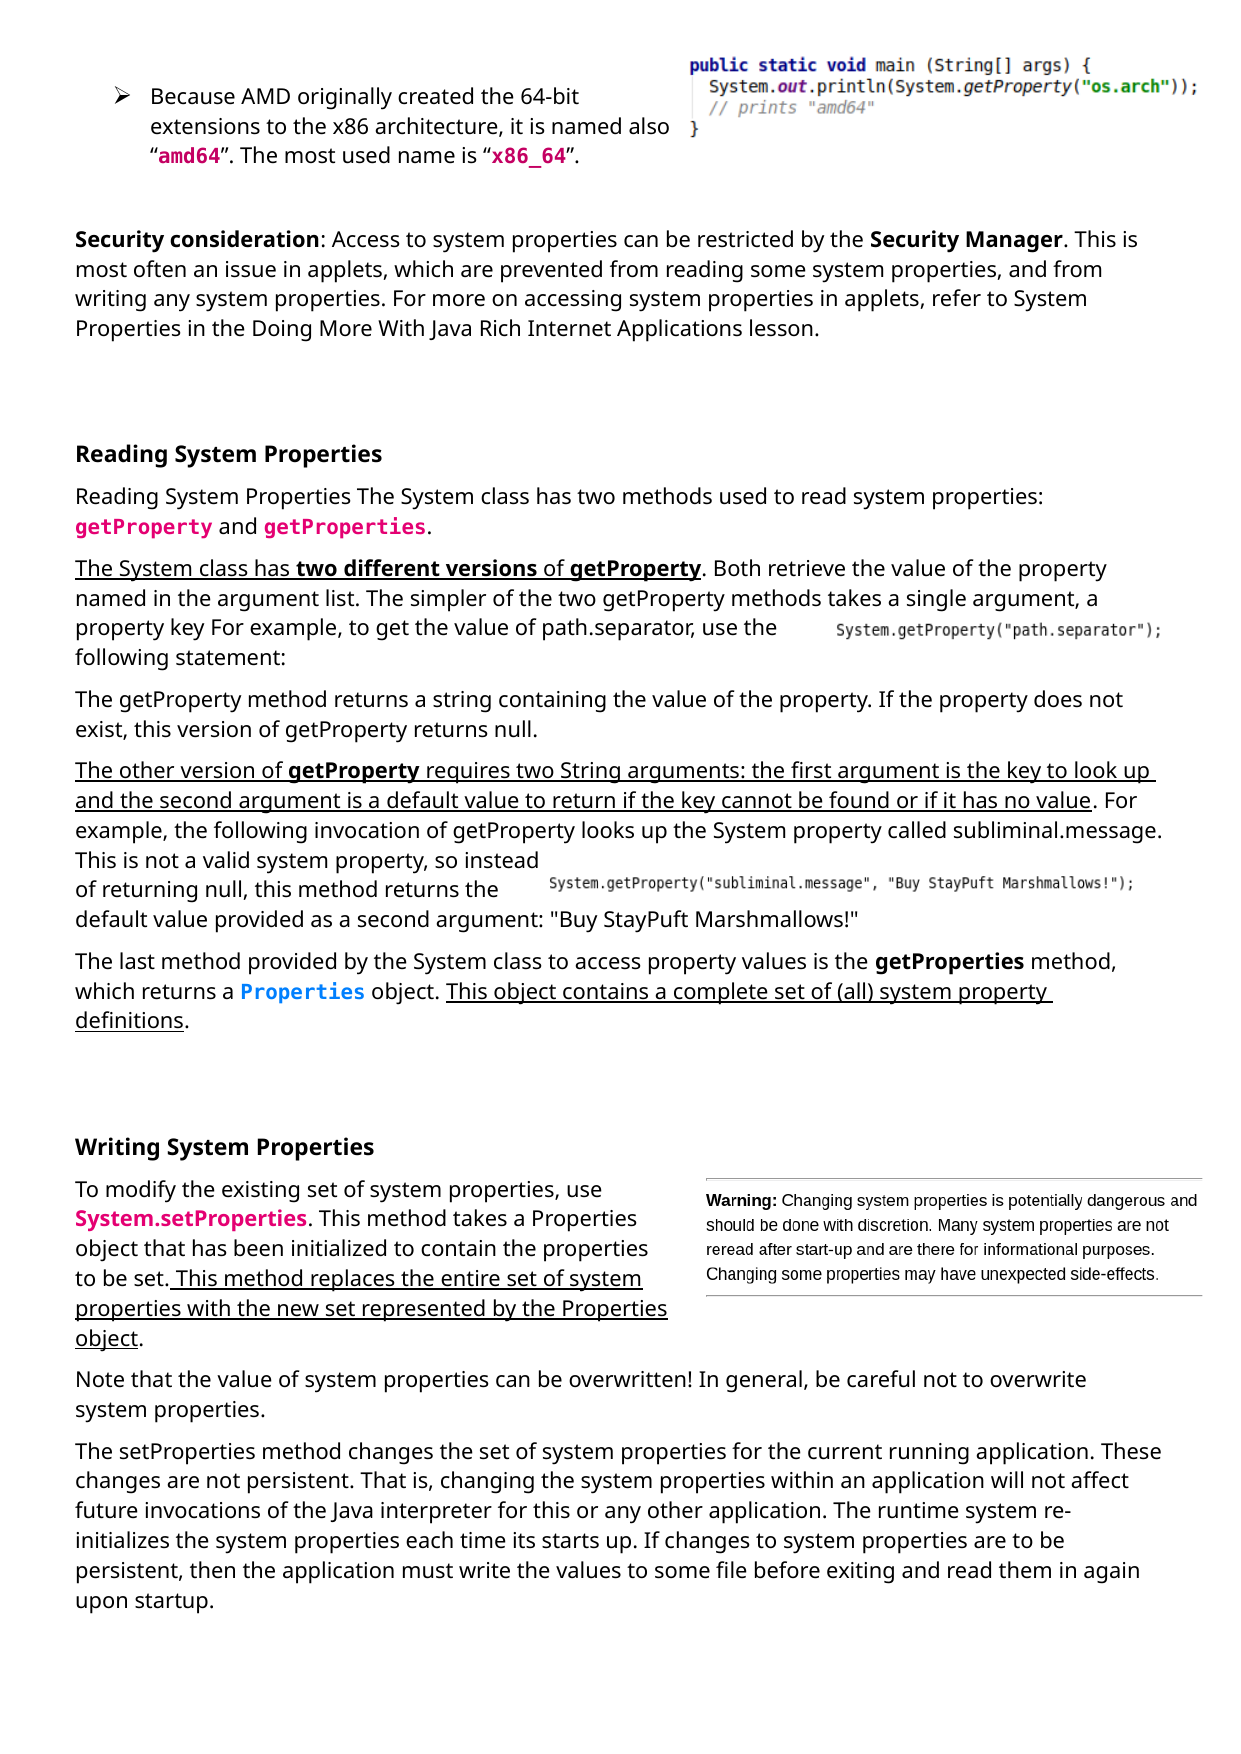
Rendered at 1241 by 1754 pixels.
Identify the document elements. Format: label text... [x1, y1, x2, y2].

picture [546, 874, 1136, 896]
text Writing System Properties [75, 1131, 1166, 1162]
text Security consideration: Access to system properties can be restricted by the Security Manager. This is most often an issue in applets, which are prevented from reading some system properties, and from writing any system properties. For more on accessing system properties in applets, refer to System Properties in the Doing More With Java Rich Internet Applications lesson. [75, 224, 1166, 343]
picture [834, 618, 1164, 644]
text The last method provided by the System class to access property values is the getProperties method, which returns a Properties object. This object contains a complete set of (all) system property definitions. [75, 946, 1166, 1035]
text Note that the value of system properties can be overwritten! In general, be careful not to overwrite system properties. [75, 1364, 1166, 1424]
text Reading System Properties The System class has two methods used to read system properties: getProperty and getProperties. [75, 481, 1166, 541]
text The setProperties method changes the set of system properties for the current running application. These changes are not persistent. That is, changing the system properties within an application will not affect future invocations of the Java interpreter for this or any other application. The runtime system re-initializes the system properties each time its starts up. If changes to system properties are to be persistent, then the application must write the values to some file before exiting and read them in again upon startup. [75, 1436, 1166, 1614]
text To modify the existing set of system properties, use System.setProperties. This method takes a Properties object that has been initialized to contain the properties to be set. This method replaces the entire set of system properties with the new set represented by the Properties object. [75, 1174, 1166, 1352]
text The System class has two different versions of getProperty. Both retrieve the value of the property named in the argument list. The simpler of the two getProperty methods takes a single argument, a property key For example, to get the value of path.separator, use the following statement: [75, 553, 1166, 672]
text The other version of getProperty requires two String arguments: the first argument is the key to look up and the second argument is a default value to return if the key cannot be found or if it has no value. For example, the following invocation of getProperty looks up the System property called subliminal.message. This is not a valid system property, so instead of returning null, this method returns the default value provided as a second argument: "Buy StayPuft Marshmallows!" [75, 755, 1166, 934]
picture [702, 1172, 1203, 1299]
picture [687, 54, 1199, 141]
text Reading System Properties [75, 438, 1166, 469]
list Because AMD originally created the 64-bit extensions to the x86 architecture, it is named also “amd64”. The most used name is “x86_64”. [112, 81, 1166, 170]
text The getProperty method returns a string containing the value of the property. If the property does not exist, this version of getProperty returns null. [75, 684, 1166, 743]
